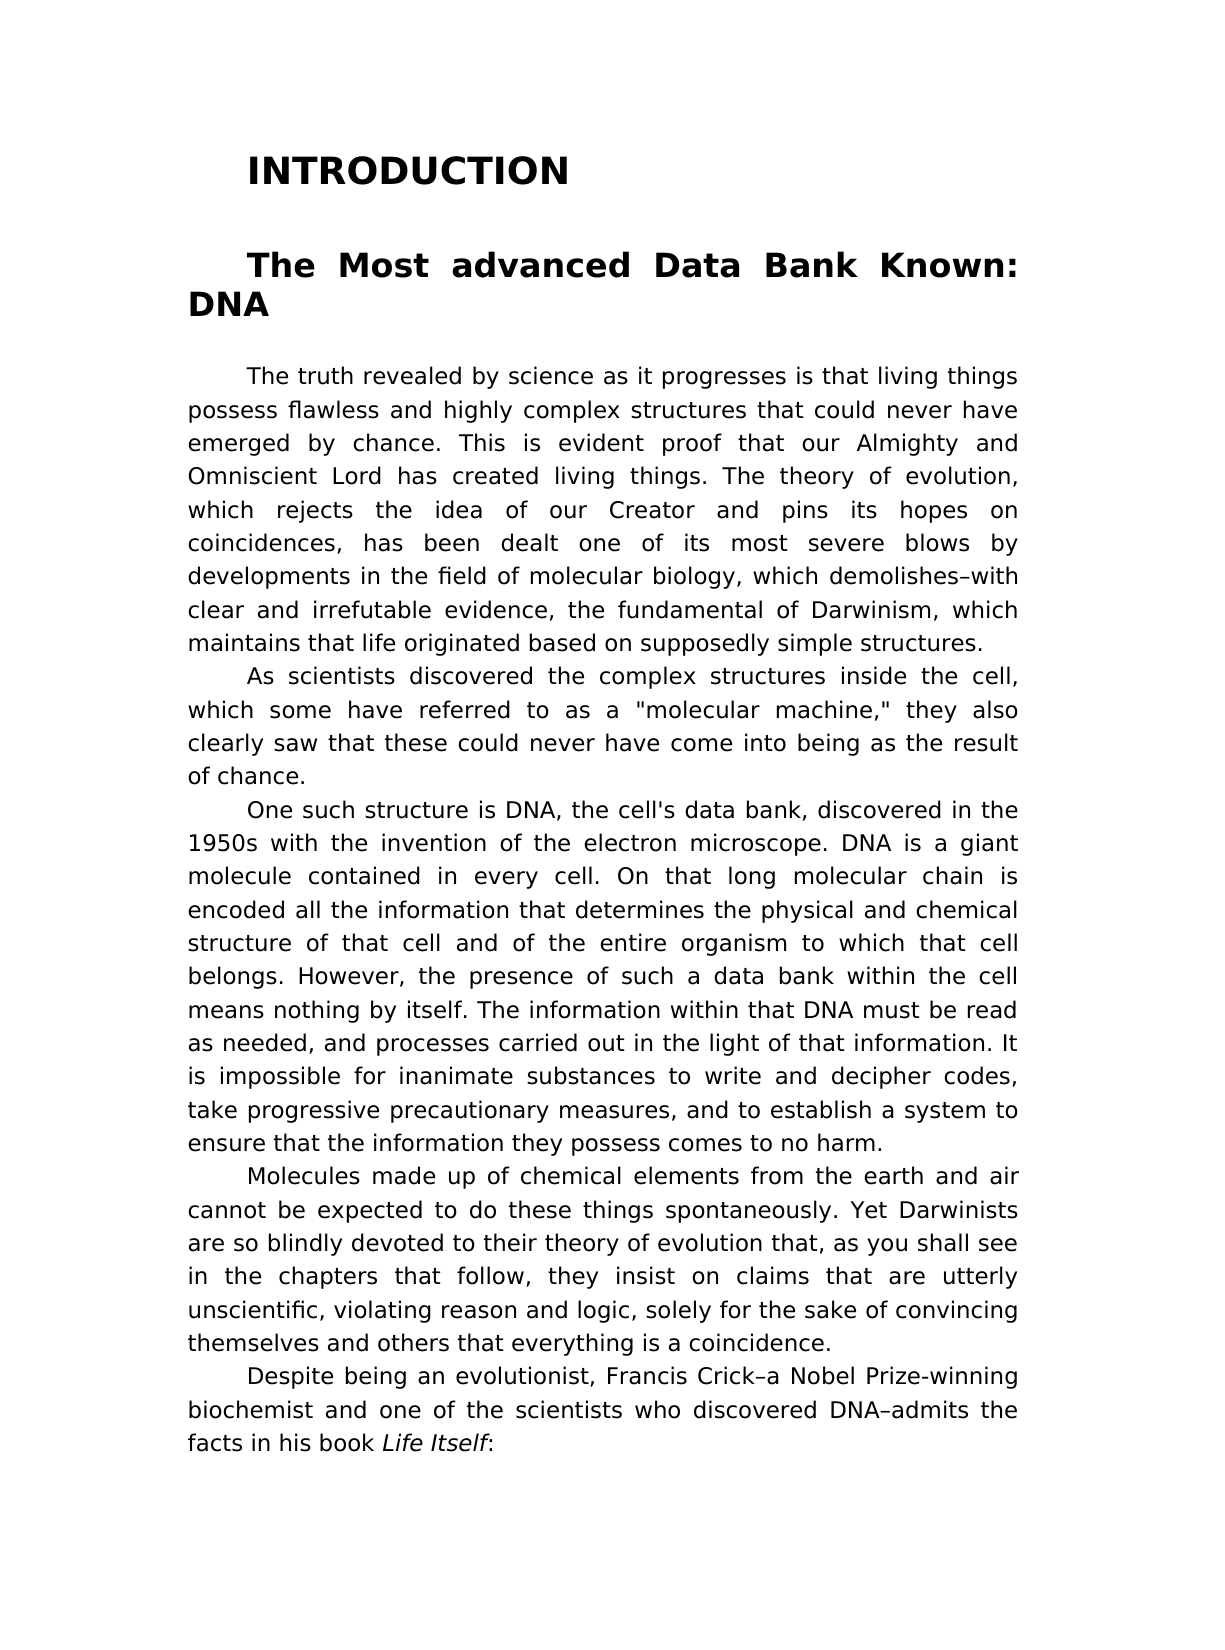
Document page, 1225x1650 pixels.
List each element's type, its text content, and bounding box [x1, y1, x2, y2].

text The truth revealed by science as it progresses is that living things possess flawless and highly complex structures that could never have emerged by chance. This is evident proof that our Almighty and Omniscient Lord has created living things. The theory of evolution, which rejects the idea of our Creator and pins its hopes on coincidences, has been dealt one of its most severe blows by developments in the field of molecular biology, which demolishes–with clear and irrefutable evidence, the fundamental of Darwinism, which maintains that life originated based on supposedly simple structures. [187, 358, 1020, 658]
text Despite being an evolutionist, Francis Crick–a Nobel Prize-winning biochemist and one of the scientists who discovered DNA–admits the facts in his book Life Itself: [187, 1358, 1020, 1458]
text As scientists discovered the complex structures inside the cell, which some have referred to as a "molecular machine," they also clearly saw that these could never have come into being as the result of chance. [187, 658, 1020, 791]
text The Most advanced Data Bank Known: DNA [187, 247, 1020, 325]
text INTRODUCTION [187, 150, 1020, 194]
text One such structure is DNA, the cell's data bank, discovered in the 1950s with the invention of the electron microscope. DNA is a giant molecule contained in every cell. On that long molecular chain is encoded all the information that determines the physical and chemical structure of that cell and of the entire organism to which that cell belongs. However, the presence of such a data bank within the cell means nothing by itself. The information within that DNA must be read as needed, and processes carried out in the light of that information. It is impossible for inanimate substances to write and decipher codes, take progressive precautionary measures, and to establish a system to ensure that the information they possess comes to no harm. [187, 791, 1020, 1158]
text Molecules made up of chemical elements from the earth and air cannot be expected to do these things spontaneously. Yet Darwinists are so blindly devoted to their theory of evolution that, as you shall see in the chapters that follow, they insist on claims that are utterly unscientific, violating reason and logic, solely for the sake of convincing themselves and others that everything is a coincidence. [187, 1158, 1020, 1358]
